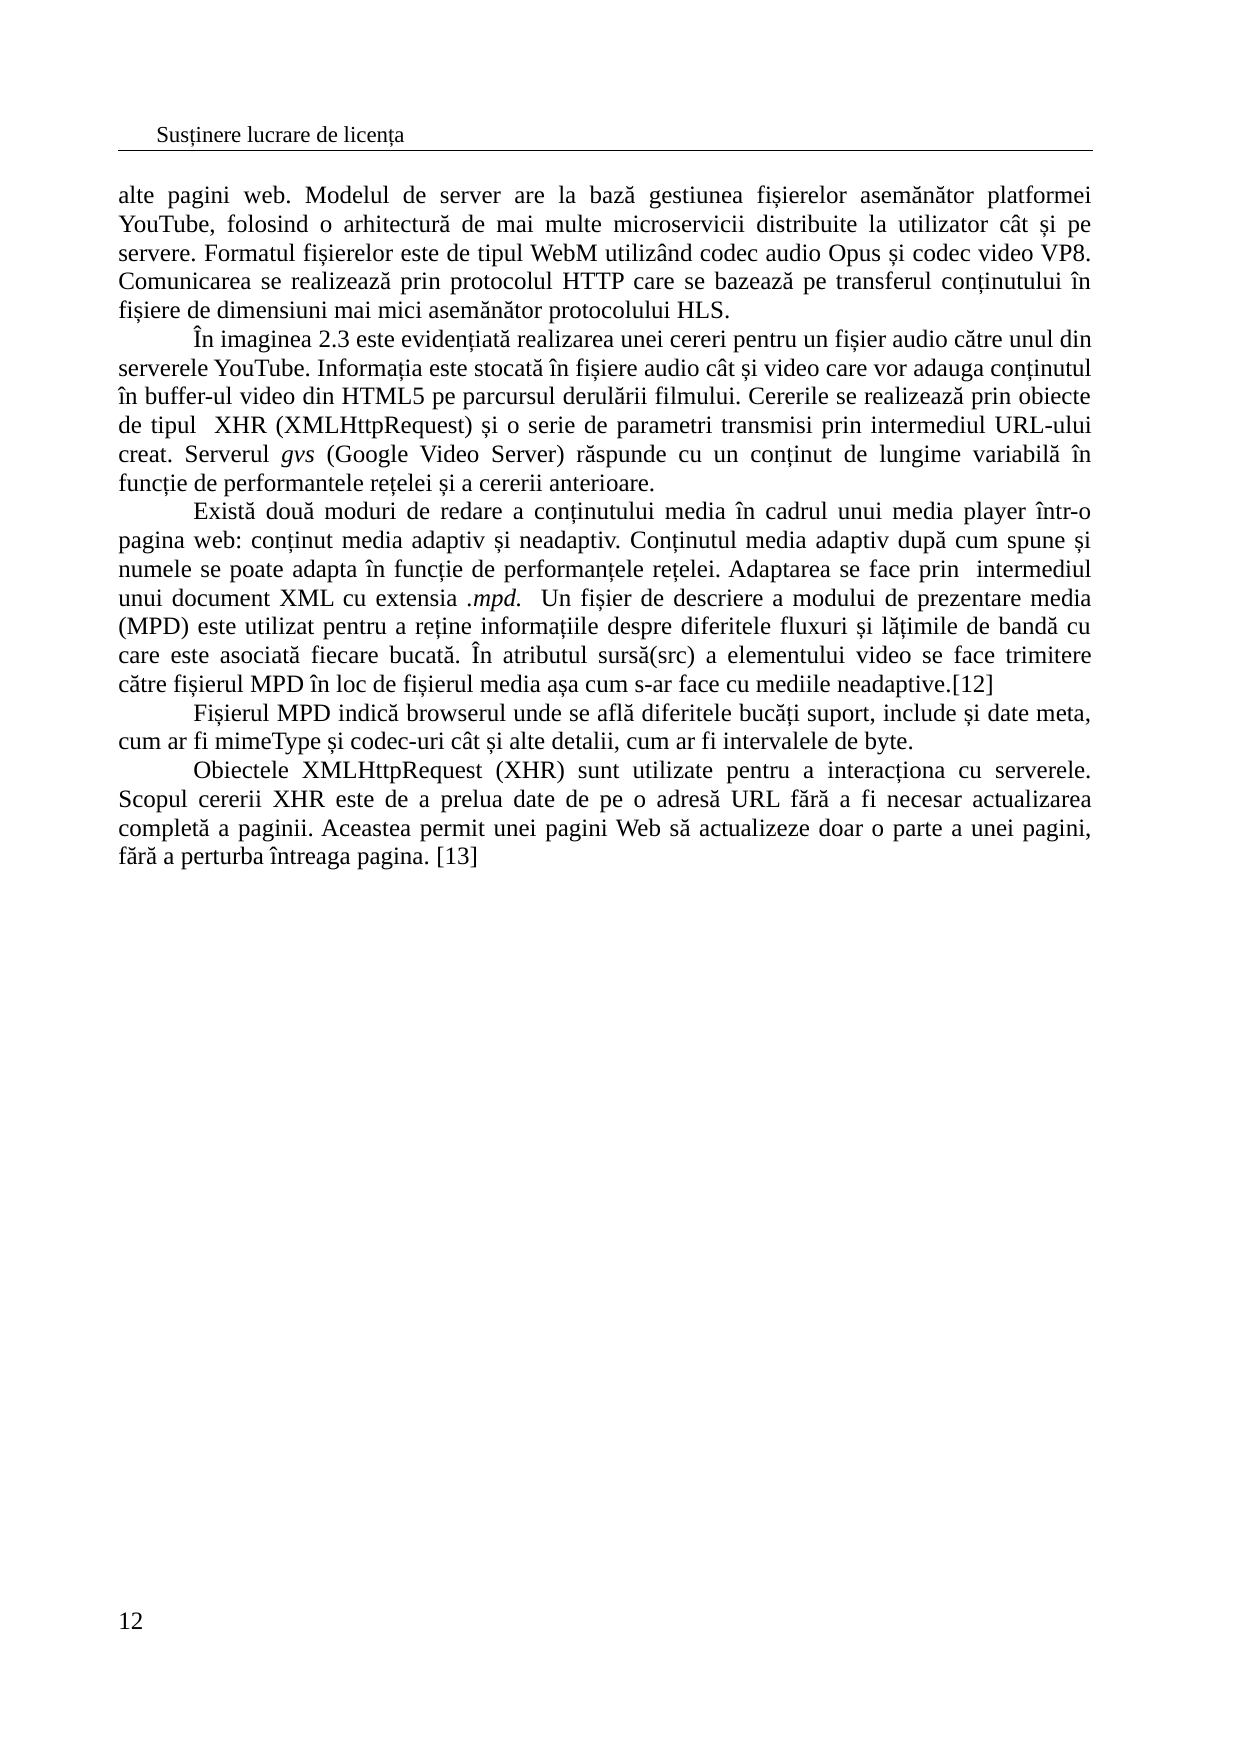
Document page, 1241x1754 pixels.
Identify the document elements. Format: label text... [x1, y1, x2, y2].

text Fișierul MPD indică browserul unde se află diferitele bucăți suport, include și date meta, cum ar fi mimeType și codec-uri cât și alte detalii, cum ar fi intervalele de byte. [118, 698, 1093, 755]
text alte pagini web. Modelul de server are la bază gestiunea fișierelor asemănător platformei YouTube, folosind o arhitectură de mai multe microservicii distribuite la utilizator cât și pe servere. Formatul fișierelor este de tipul WebM utilizând codec audio Opus și codec video VP8. Comunicarea se realizează prin protocolul HTTP care se bazează pe transferul conținutului în fișiere de dimensiuni mai mici asemănător protocolului HLS. [118, 180, 1093, 324]
text Obiectele XMLHttpRequest (XHR) sunt utilizate pentru a interacționa cu serverele. Scopul cererii XHR este de a prelua date de pe o adresă URL fără a fi necesar actualizarea completă a paginii. Aceastea permit unei pagini Web să actualizeze doar o parte a unei pagini, fără a perturba întreaga pagina. [32] [118, 755, 1093, 870]
text Există două moduri de redare a conținutului media în cadrul unui media player într-o pagina web: conținut media adaptiv și neadaptiv. Conținutul media adaptiv după cum spune și numele se poate adapta în funcție de performanțele rețelei. Adaptarea se face prin intermediul unui document XML cu extensia .mpd. Un fișier de descriere a modului de prezentare media (MPD) este utilizat pentru a reține informațiile despre diferitele fluxuri și lățimile de bandă cu care este asociată fiecare bucată. În atributul sursă(src) a elementului video se face trimitere către fișierul MPD în loc de fișierul media așa cum s-ar face cu mediile neadaptive.[31] [118, 496, 1093, 698]
text În imaginea 2.3 este evidențiată realizarea unei cereri pentru un fișier audio către unul din serverele YouTube. Informația este stocată în fișiere audio cât și video care vor adauga conținutul în buffer-ul video din HTML5 pe parcursul derulării filmului. Cererile se realizează prin obiecte de tipul XHR (XMLHttpRequest) și o serie de parametri transmisi prin intermediul URL-ului creat. Serverul gvs (Google Video Server) răspunde cu un conținut de lungime variabilă în funcție de performantele rețelei și a cererii anterioare. [118, 324, 1093, 496]
